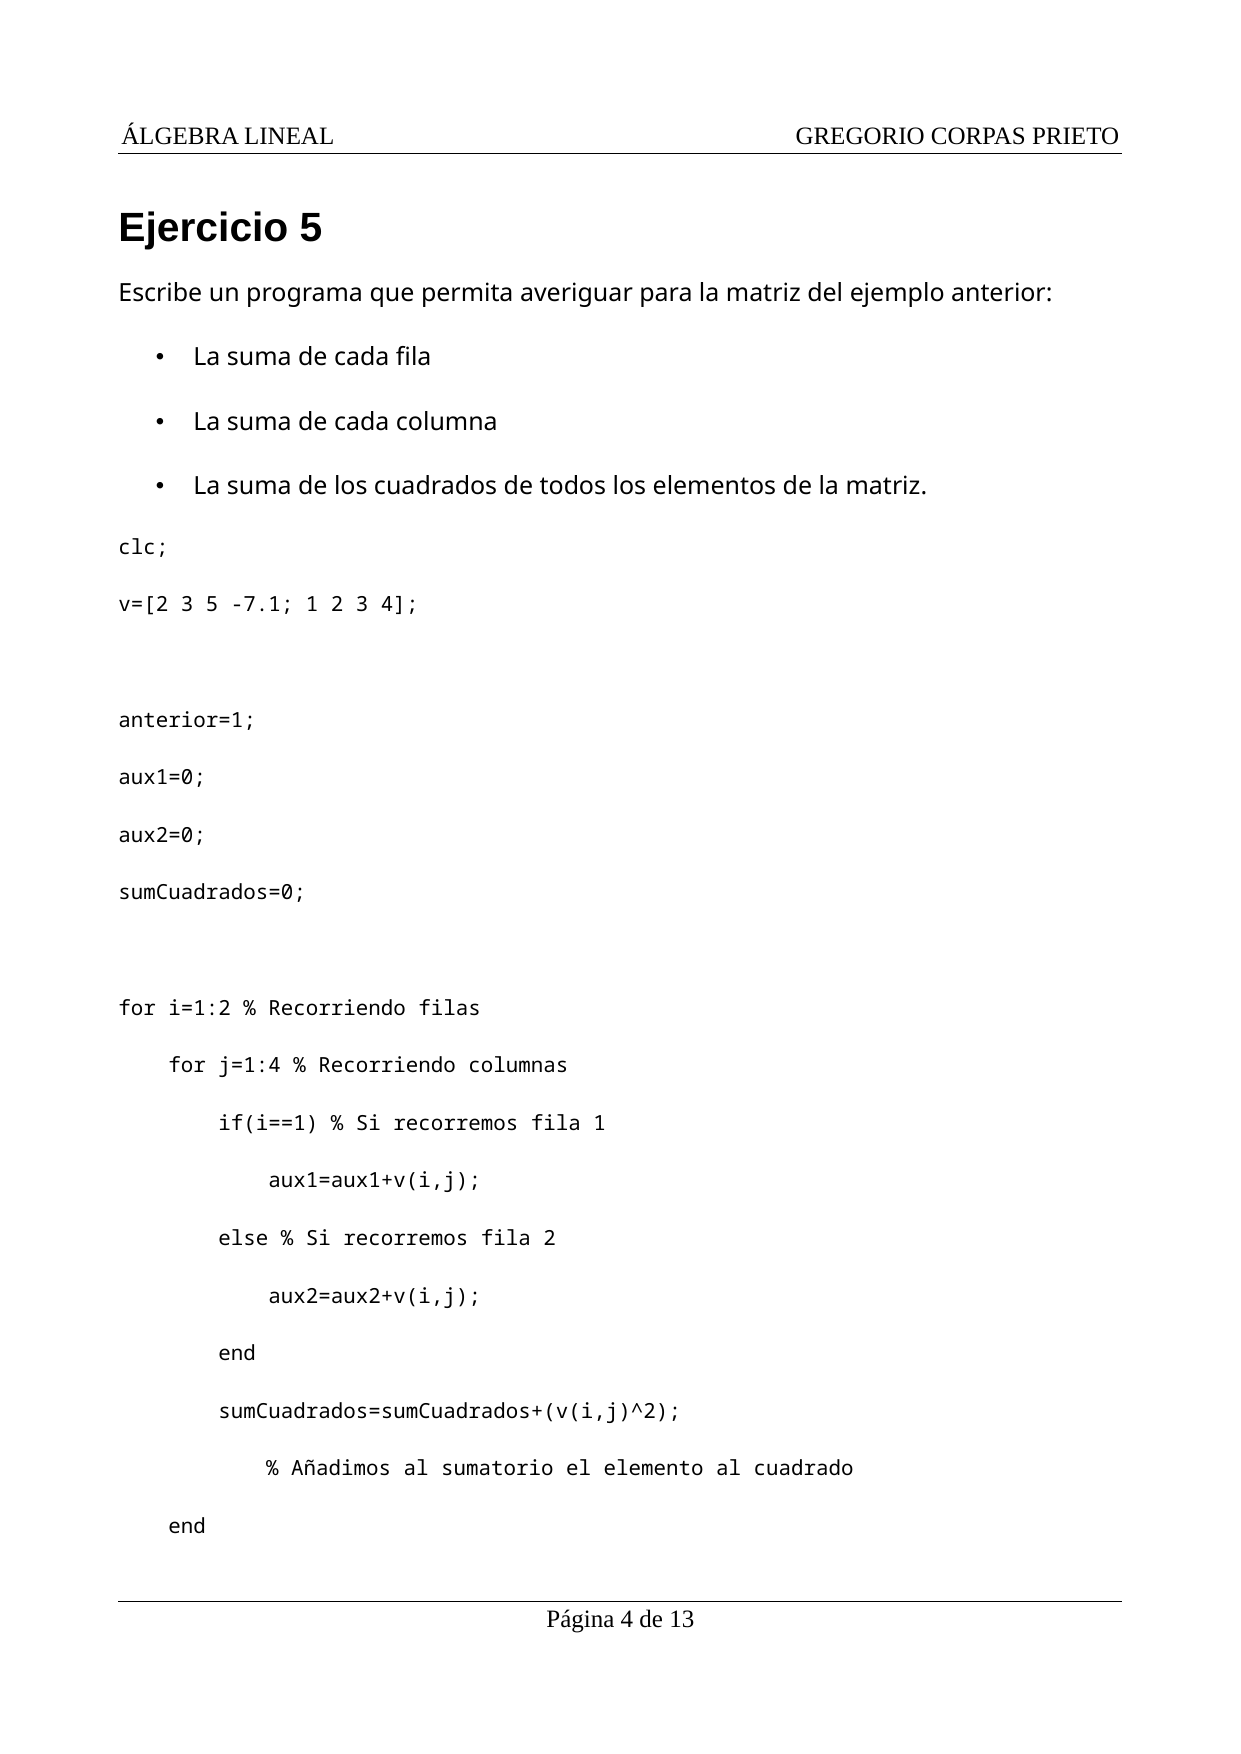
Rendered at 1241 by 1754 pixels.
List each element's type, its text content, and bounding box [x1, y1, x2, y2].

text end [118, 1338, 1122, 1367]
text else % Si recorremos fila 2 [118, 1223, 1122, 1252]
text aux2=0; [118, 820, 1122, 848]
text for i=1:2 % Recorriendo filas [118, 993, 1122, 1021]
subtitle Ejercicio 5 [118, 203, 1122, 250]
text end [118, 1511, 1122, 1539]
text % Añadimos al sumatorio el elemento al cuadrado [118, 1453, 1122, 1482]
text aux1=aux1+v(i,j); [118, 1166, 1122, 1194]
text anterior=1; [118, 705, 1122, 733]
text aux1=0; [118, 762, 1122, 791]
list La suma de cada columna [156, 403, 1122, 437]
text sumCuadrados=sumCuadrados+(v(i,j)^2); [118, 1396, 1122, 1424]
text v=[2 3 5 -7.1; 1 2 3 4]; [118, 589, 1122, 618]
list La suma de cada fila [156, 339, 1122, 373]
text for j=1:4 % Recorriendo columnas [118, 1050, 1122, 1079]
text sumCuadrados=0; [118, 877, 1122, 906]
text Escribe un programa que permita averiguar para la matriz del ejemplo anterior: [118, 274, 1122, 308]
text clc; [118, 532, 1122, 560]
text aux2=aux2+v(i,j); [118, 1281, 1122, 1309]
text if(i==1) % Si recorremos fila 1 [118, 1108, 1122, 1136]
list La suma de los cuadrados de todos los elementos de la matriz. [156, 467, 1122, 502]
